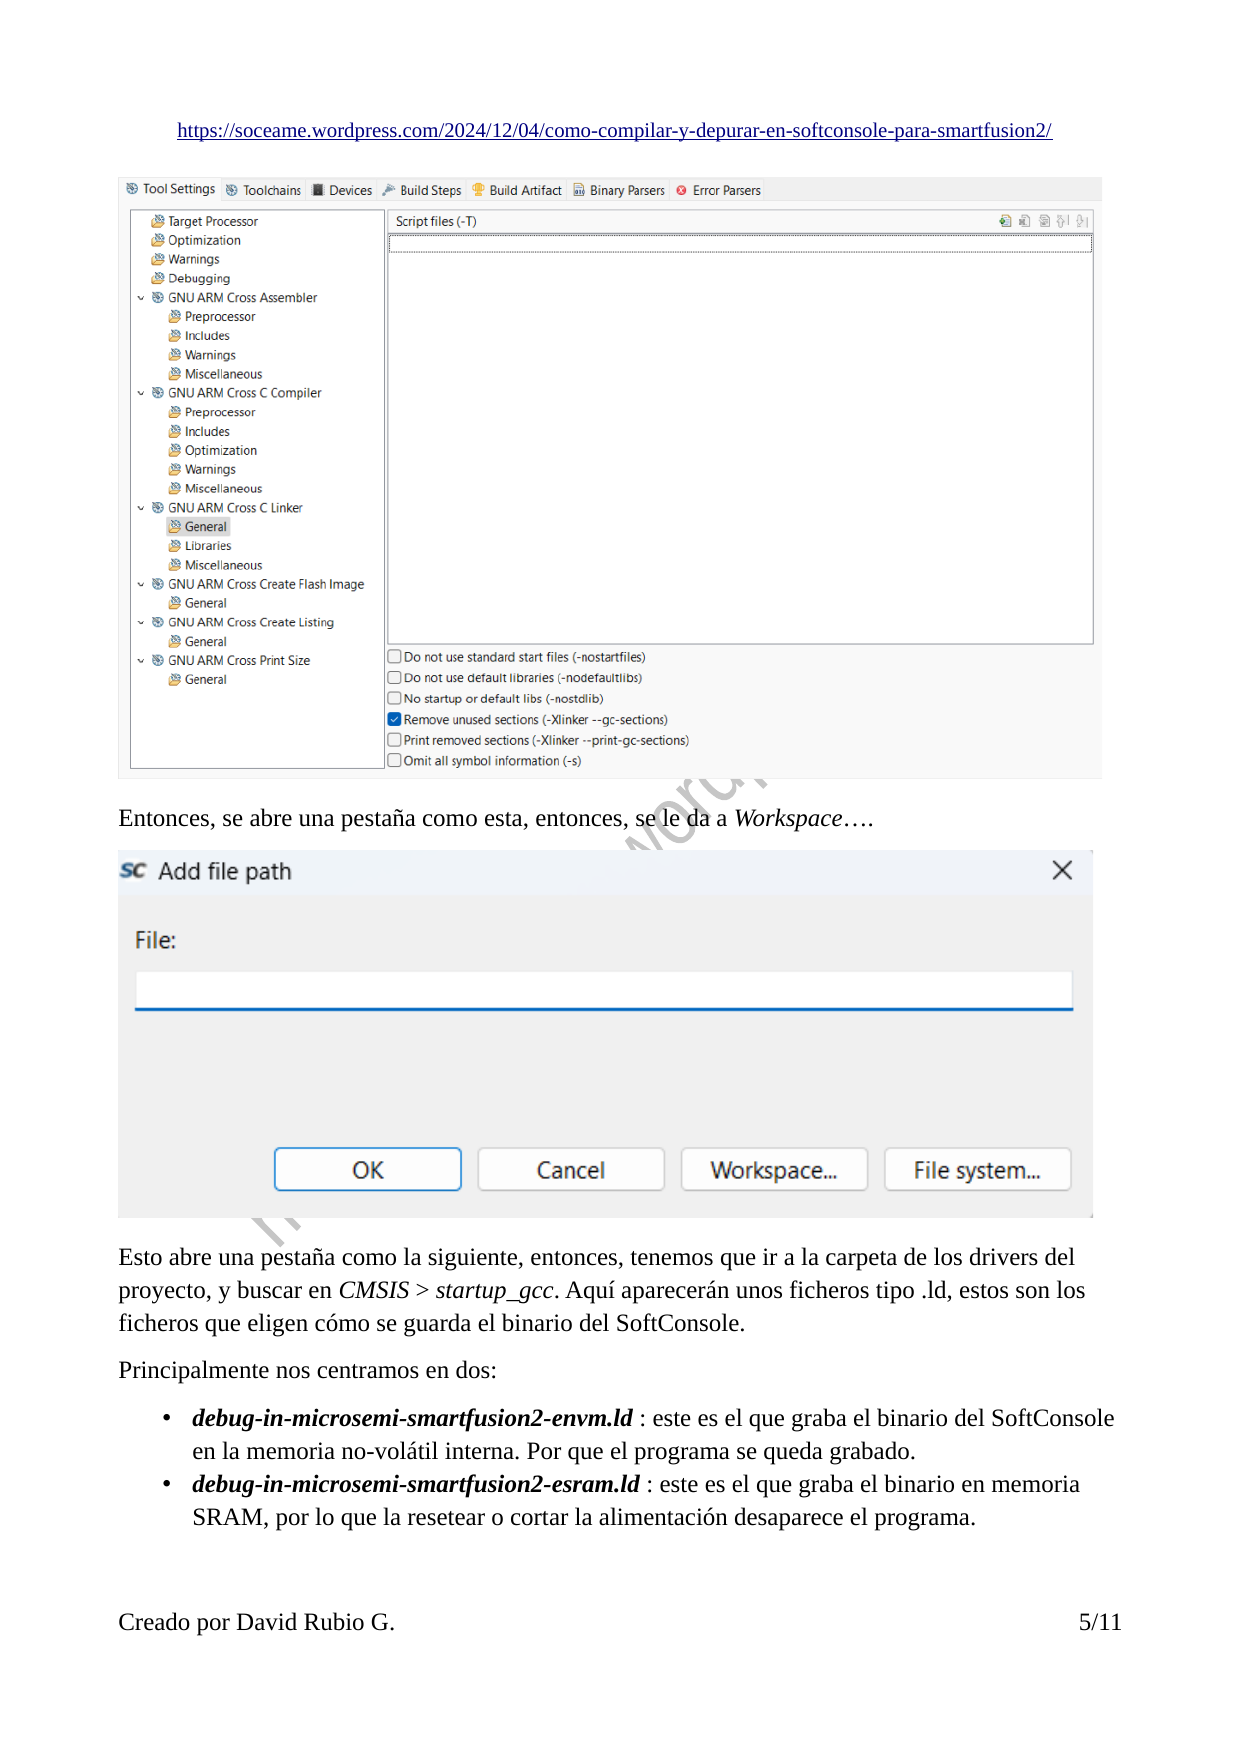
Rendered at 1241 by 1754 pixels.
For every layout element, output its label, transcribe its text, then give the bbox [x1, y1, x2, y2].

list debug-in-microsemi-smartfusion2-envm.ld : este es el que graba el binario del SoftConsole en la memoria no-volátil interna. Por que el programa se queda grabado. [162, 1403, 1122, 1465]
text Esto abre una pestaña como la siguiente, entonces, tenemos que ir a la carpeta de los drivers del proyecto, y buscar en CMSIS > startup_gcc. Aquí aparecerán unos ficheros tipo .ld, estos son los ficheros que eligen cómo se guarda el binario del SoftConsole. [118, 1242, 1122, 1337]
picture [118, 177, 1103, 779]
text Principalmente nos centramos en dos: [118, 1356, 1122, 1384]
text Entonces, se abre una pestaña como esta, entonces, se le da a Workspace…. [695, 803, 1122, 832]
text Entonces, se abre una pestaña como esta, entonces, se le da a Workspace…. [118, 803, 660, 832]
list debug-in-microsemi-smartfusion2-esram.ld : este es el que graba el binario en memoria SRAM, por lo que la resetear o cortar la alimentación desaparece el programa. [162, 1469, 1122, 1531]
picture [118, 850, 1094, 1218]
